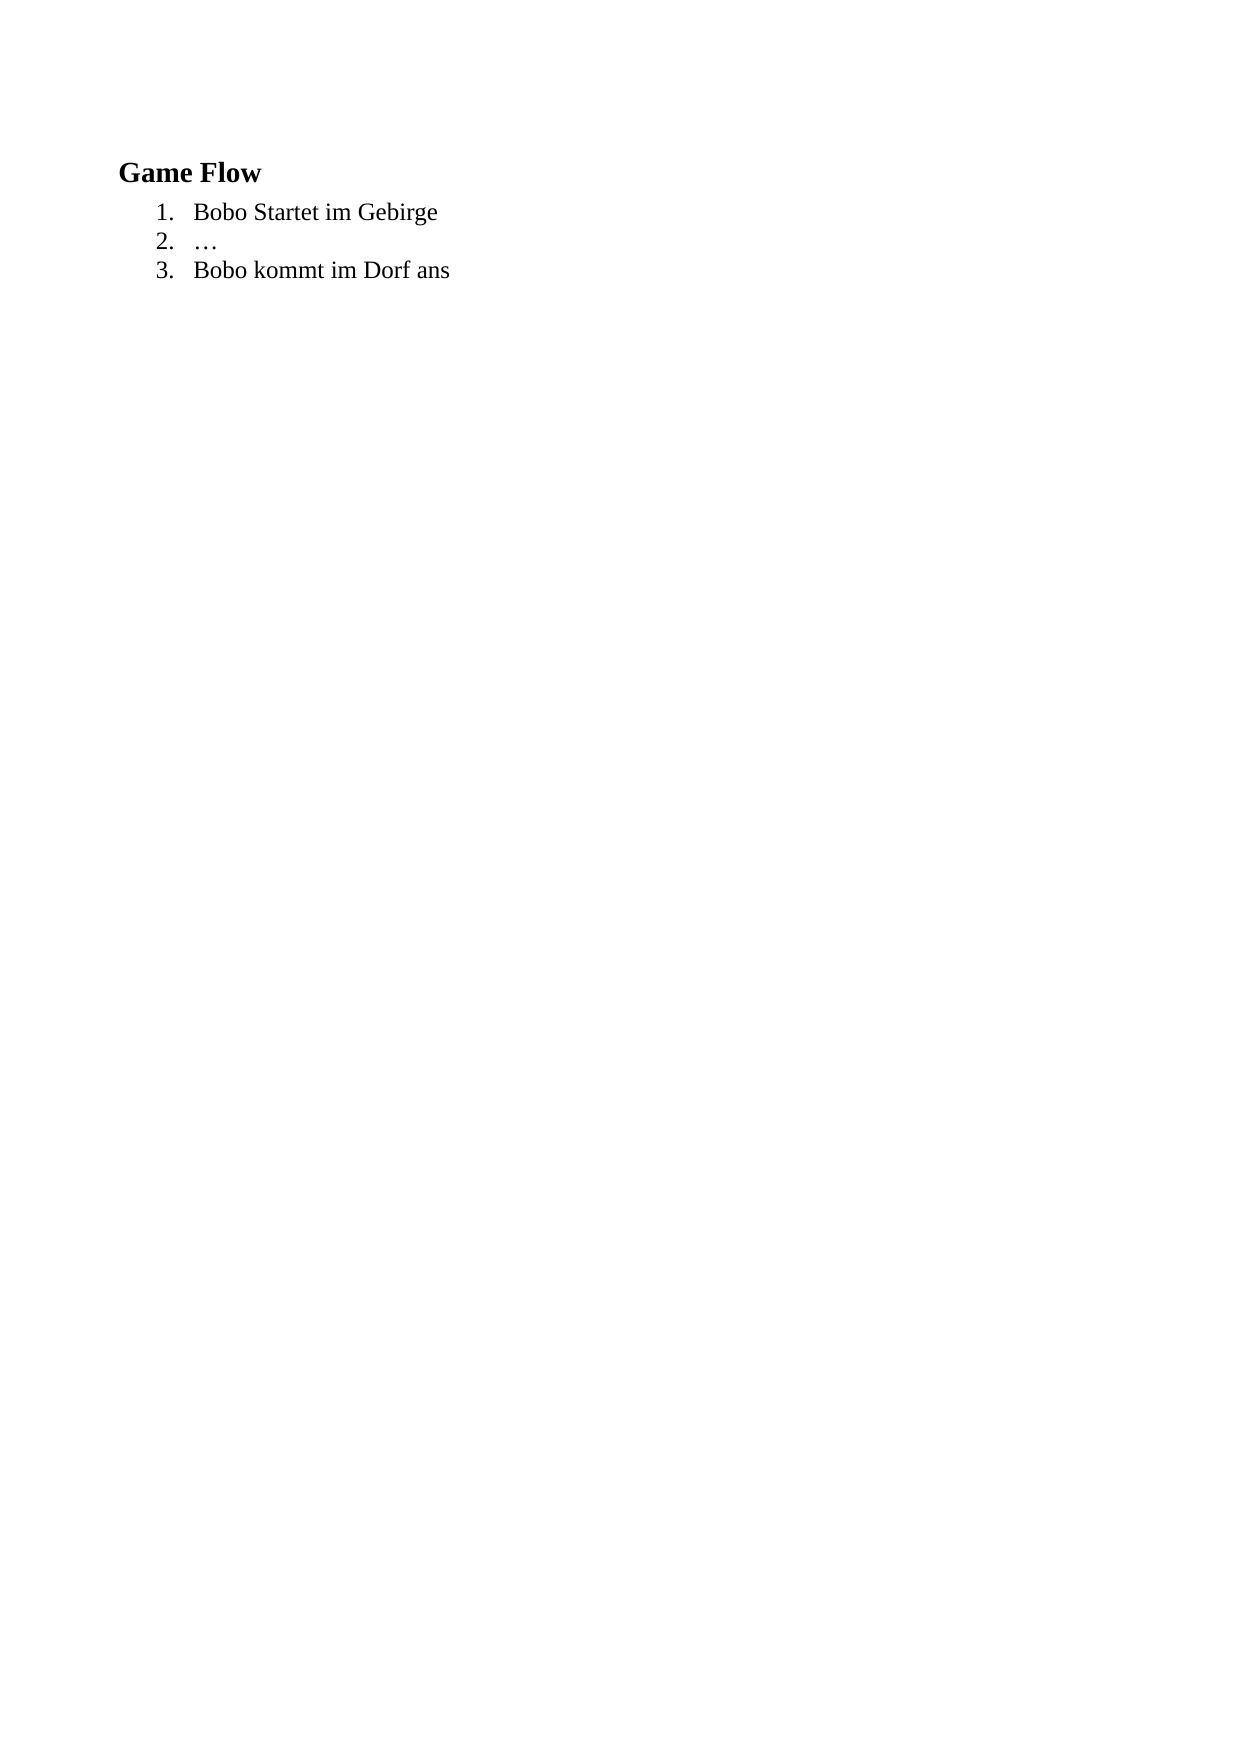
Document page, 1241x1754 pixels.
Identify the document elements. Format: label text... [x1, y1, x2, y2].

subtitle Game Flow [118, 156, 1122, 189]
list Bobo kommt im Dorf ans [156, 255, 1122, 284]
list … [156, 226, 1122, 255]
list Bobo Startet im Gebirge [156, 197, 1122, 226]
